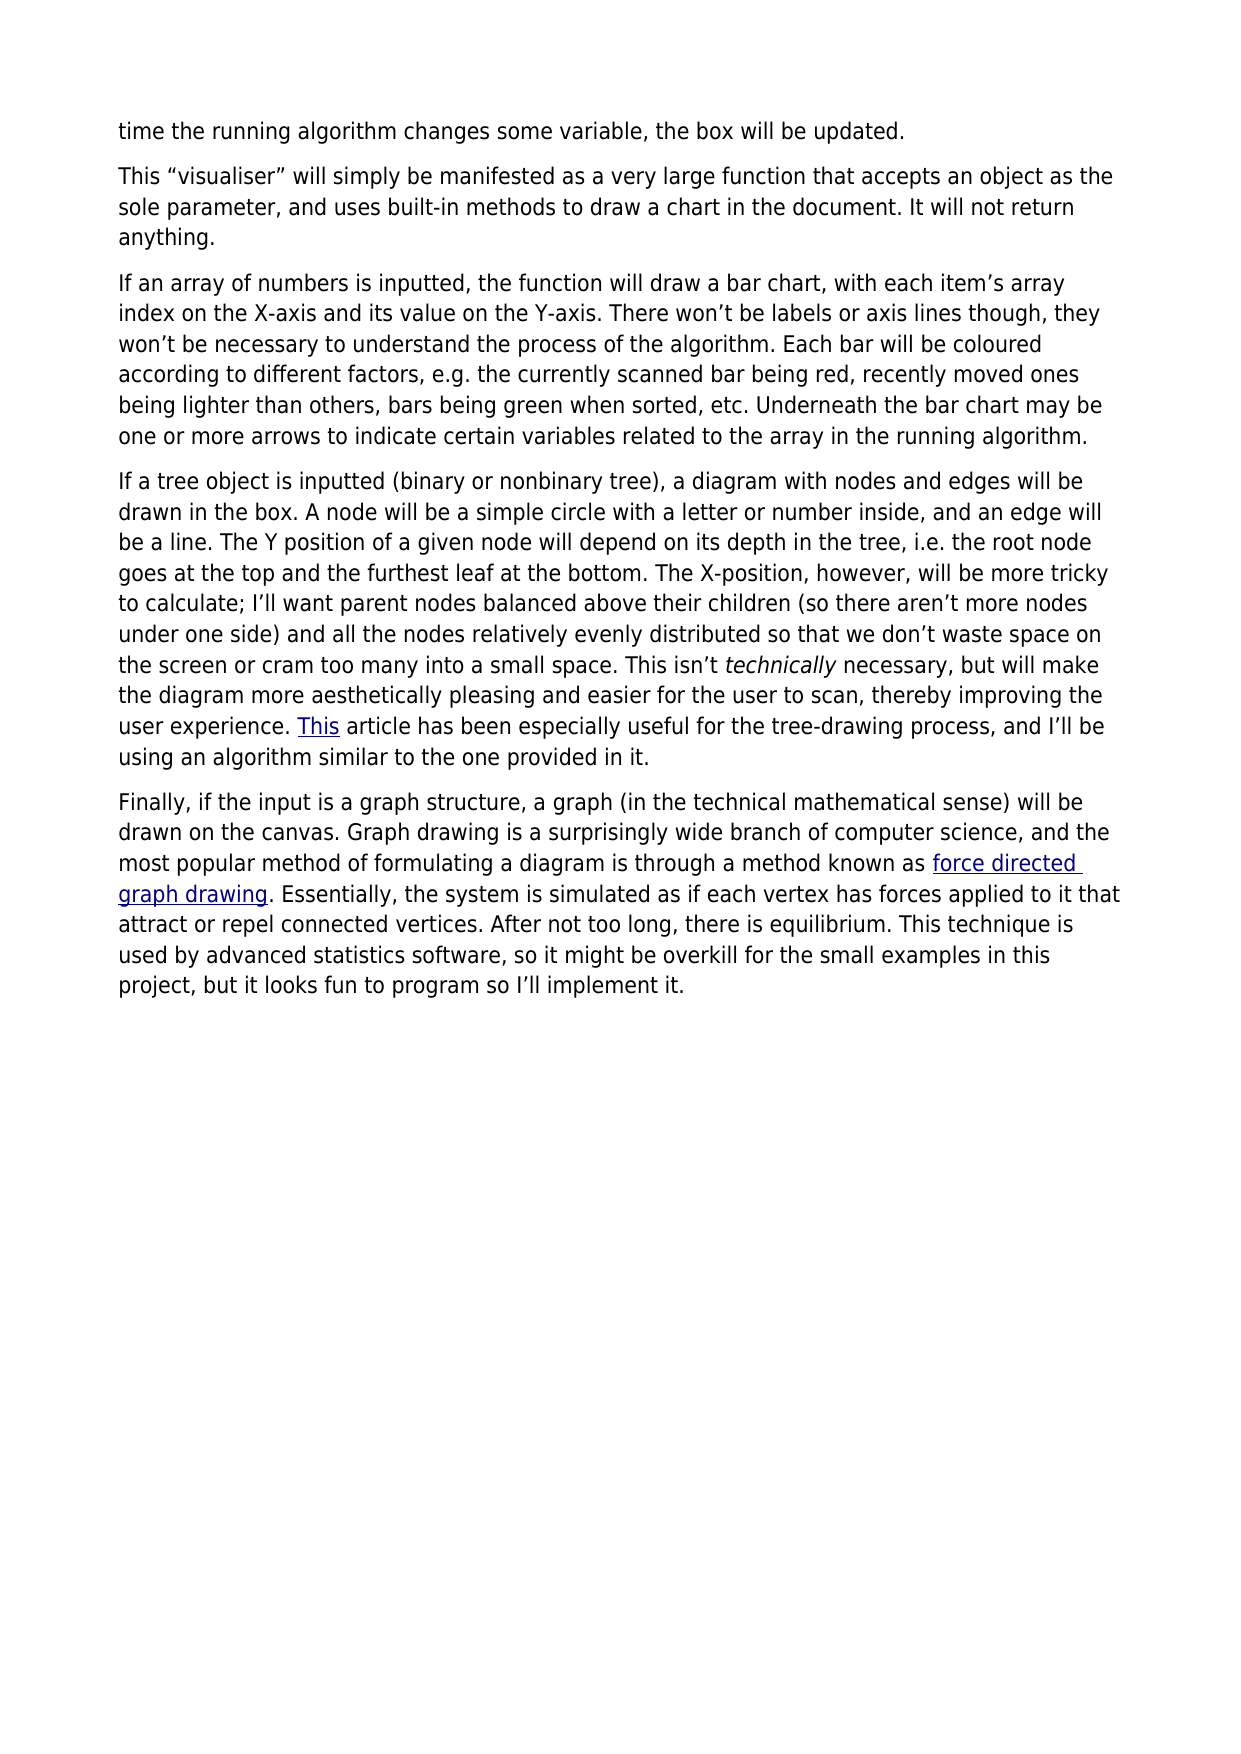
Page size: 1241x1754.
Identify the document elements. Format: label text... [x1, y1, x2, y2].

text Finally, if the input is a graph structure, a graph (in the technical mathematical sense) will be drawn on the canvas. Graph drawing is a surprisingly wide branch of computer science, and the most popular method of formulating a diagram is through a method known as force directed graph drawing. Essentially, the system is simulated as if each vertex has forces applied to it that attract or repel connected vertices. After not too long, there is equilibrium. This technique is used by advanced statistics software, so it might be overkill for the small examples in this project, but it looks fun to program so I’ll implement it. [118, 789, 1122, 999]
text If an array of numbers is inputted, the function will draw a bar chart, with each item’s array index on the X-axis and its value on the Y-axis. There won’t be labels or axis lines though, they won’t be necessary to understand the process of the algorithm. Each bar will be coloured according to different factors, e.g. the currently scanned bar being red, recently moved ones being lighter than others, bars being green when sorted, etc. Underneath the bar chart may be one or more arrows to indicate certain variables related to the array in the running algorithm. [118, 270, 1122, 449]
text If a tree object is inputted (binary or nonbinary tree), a diagram with nodes and edges will be drawn in the box. A node will be a simple circle with a letter or number inside, and an edge will be a line. The Y position of a given node will depend on its depth in the tree, i.e. the root node goes at the top and the furthest leaf at the bottom. The X-position, however, will be more tricky to calculate; I’ll want parent nodes balanced above their children (so there aren’t more nodes under one side) and all the nodes relatively evenly distributed so that we don’t waste space on the screen or cram too many into a small space. This isn’t technically necessary, but will make the diagram more aesthetically pleasing and easier for the user to scan, thereby improving the user experience. This article has been especially useful for the tree-drawing process, and I’ll be using an algorithm similar to the one provided in it. [118, 468, 1122, 770]
text time the running algorithm changes some variable, the box will be updated. [118, 118, 1122, 145]
text This “visualiser” will simply be manifested as a very large function that accepts an object as the sole parameter, and uses built-in methods to draw a chart in the document. It will not return anything. [118, 163, 1122, 251]
